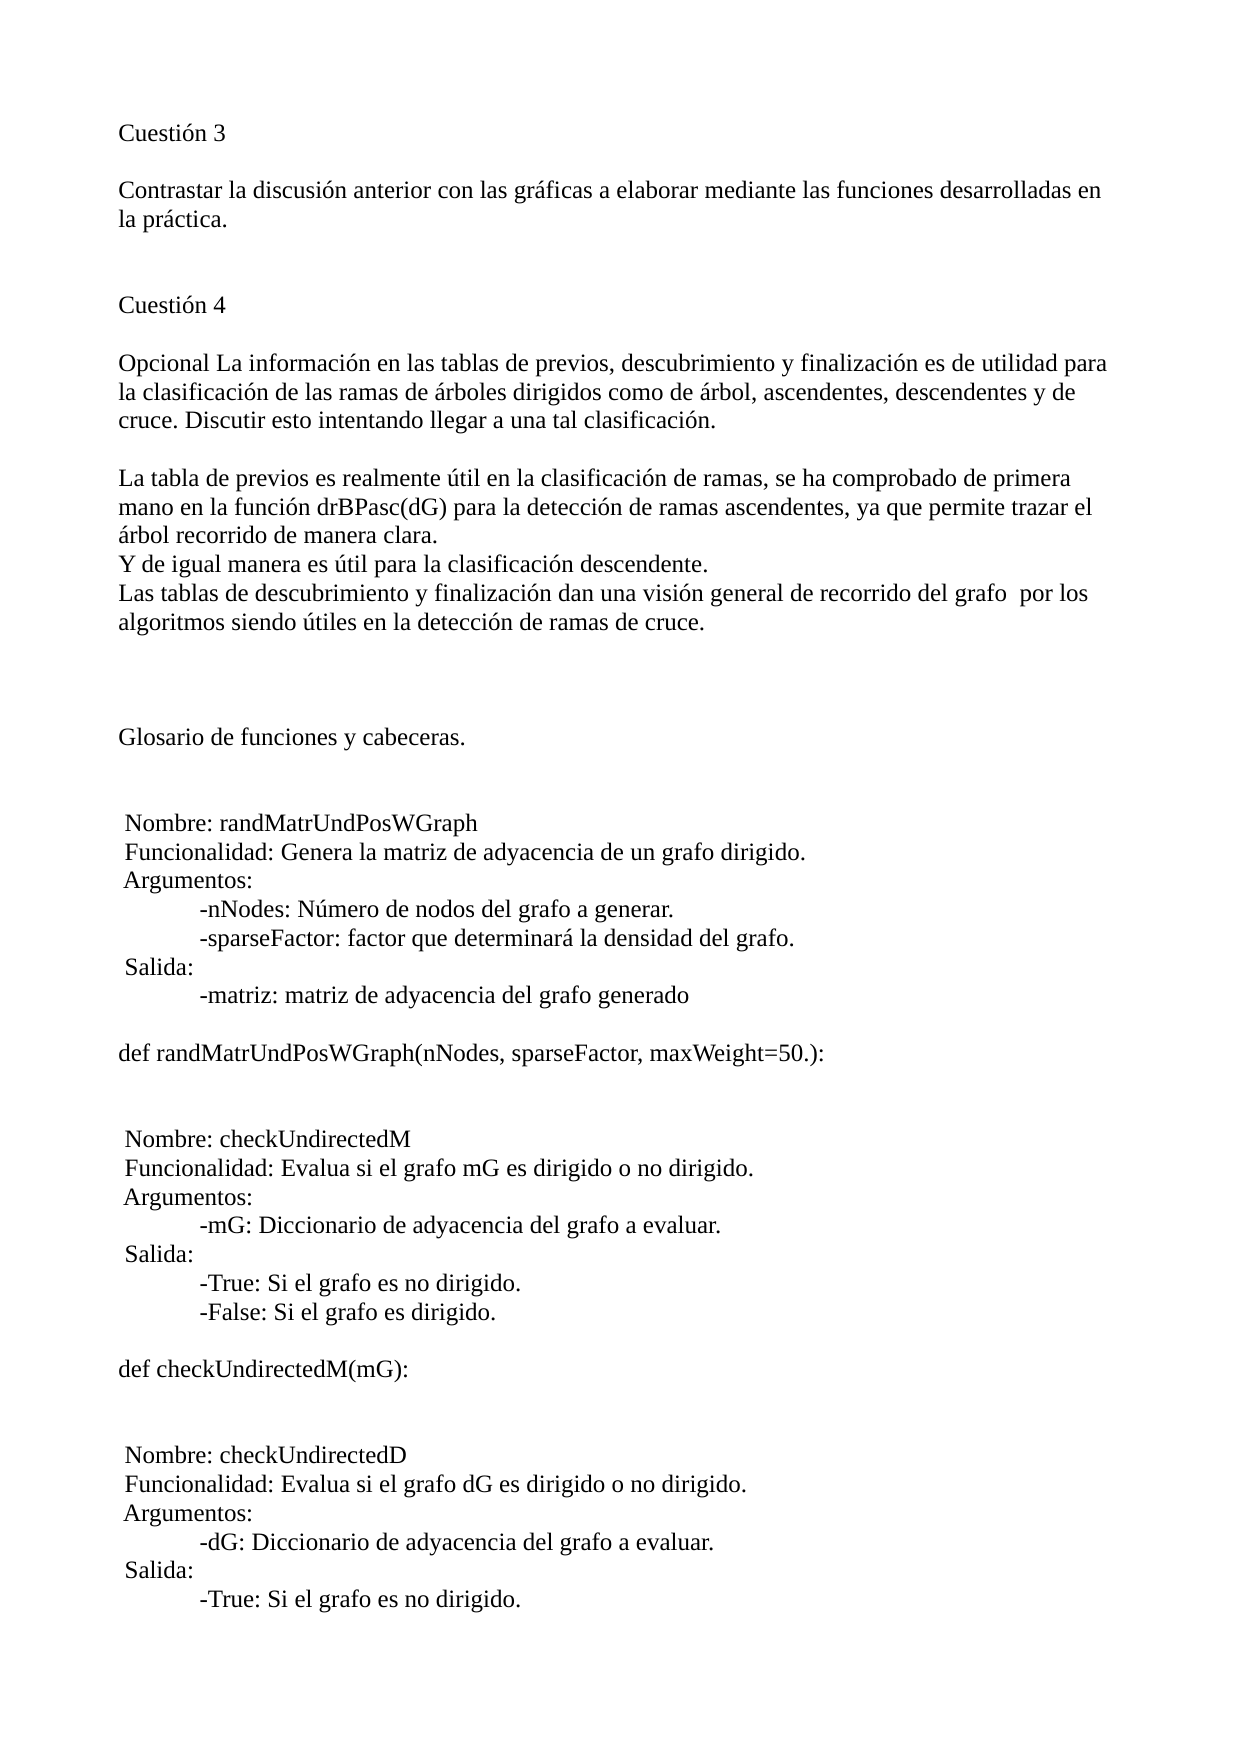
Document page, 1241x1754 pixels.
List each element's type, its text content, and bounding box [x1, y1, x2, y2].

text Opcional La información en las tablas de previos, descubrimiento y finalización es de utilidad para la clasificación de las ramas de árboles dirigidos como de árbol, ascendentes, descendentes y de cruce. Discutir esto intentando llegar a una tal clasificación. [118, 348, 1122, 434]
text Las tablas de descubrimiento y finalización dan una visión general de recorrido del grafo por los algoritmos siendo útiles en la detección de ramas de cruce. [118, 578, 1122, 636]
text -mG: Diccionario de adyacencia del grafo a evaluar. [118, 1211, 1122, 1239]
text La tabla de previos es realmente útil en la clasificación de ramas, se ha comprobado de primera mano en la función drBPasc(dG) para la detección de ramas ascendentes, ya que permite trazar el árbol recorrido de manera clara. [118, 463, 1122, 549]
text Funcionalidad: Evalua si el grafo dG es dirigido o no dirigido. [118, 1469, 1122, 1498]
text -True: Si el grafo es no dirigido. [118, 1268, 1122, 1297]
text -True: Si el grafo es no dirigido. [118, 1584, 1122, 1613]
text Nombre: checkUndirectedM [118, 1124, 1122, 1153]
text -nNodes: Número de nodos del grafo a generar. [118, 894, 1122, 923]
text -sparseFactor: factor que determinará la densidad del grafo. [118, 923, 1122, 952]
text Contrastar la discusión anterior con las gráficas a elaborar mediante las funciones desarrolladas en la práctica. [118, 176, 1122, 233]
text Cuestión 3 [118, 118, 1122, 147]
text Salida: [118, 1556, 1122, 1584]
text Salida: [118, 1239, 1122, 1268]
text Argumentos: [118, 1182, 1122, 1211]
text Y de igual manera es útil para la clasificación descendente. [118, 549, 1122, 578]
text -False: Si el grafo es dirigido. [118, 1297, 1122, 1326]
text Cuestión 4 [118, 291, 1122, 319]
text Nombre: randMatrUndPosWGraph [118, 808, 1122, 837]
text Argumentos: [118, 1498, 1122, 1527]
text Nombre: checkUndirectedD [118, 1441, 1122, 1469]
text Funcionalidad: Genera la matriz de adyacencia de un grafo dirigido. [118, 837, 1122, 866]
text -dG: Diccionario de adyacencia del grafo a evaluar. [118, 1527, 1122, 1556]
text Argumentos: [118, 866, 1122, 894]
text Glosario de funciones y cabeceras. [118, 722, 1122, 751]
text def randMatrUndPosWGraph(nNodes, sparseFactor, maxWeight=50.): [118, 1038, 1122, 1067]
text Salida: [118, 952, 1122, 981]
text -matriz: matriz de adyacencia del grafo generado [118, 981, 1122, 1009]
text Funcionalidad: Evalua si el grafo mG es dirigido o no dirigido. [118, 1153, 1122, 1182]
text def checkUndirectedM(mG): [118, 1354, 1122, 1383]
